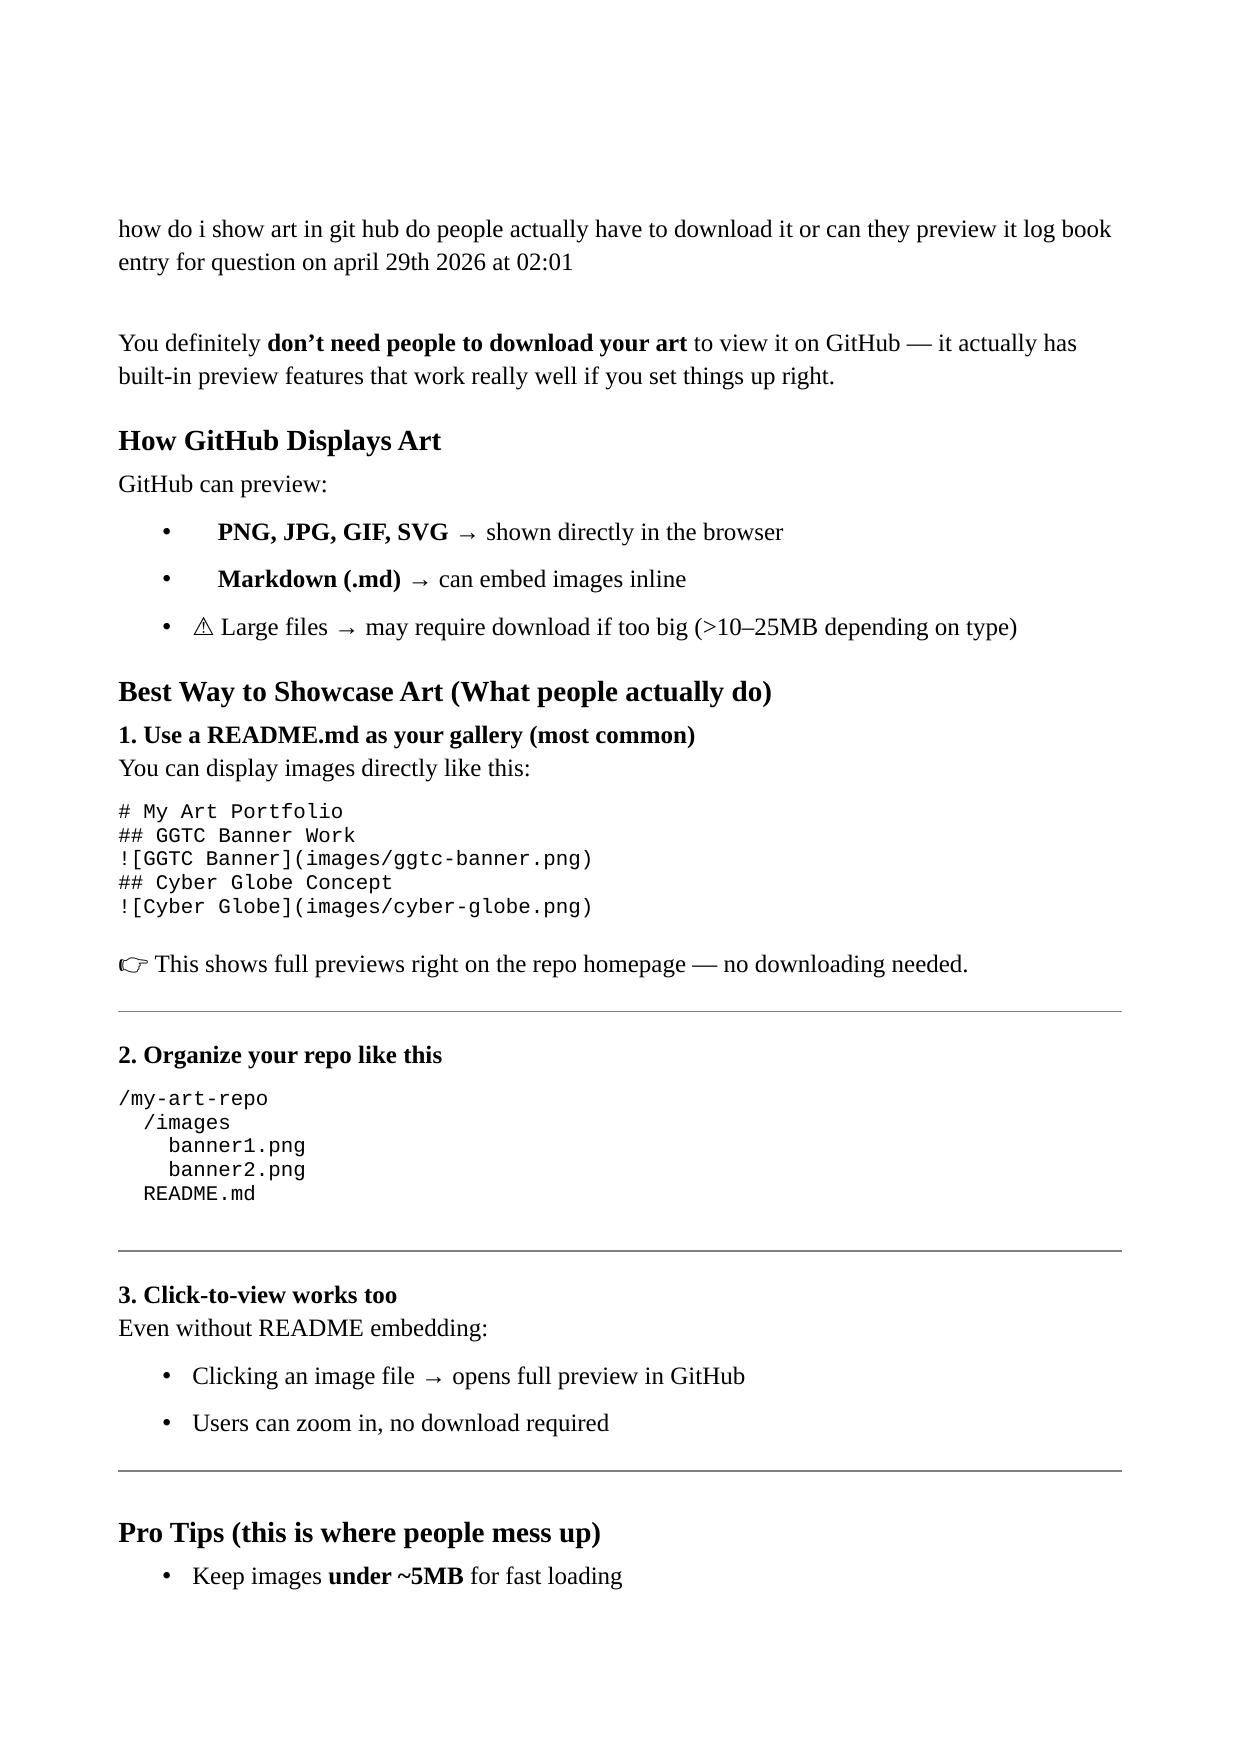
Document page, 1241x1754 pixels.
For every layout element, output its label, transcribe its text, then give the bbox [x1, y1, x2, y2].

text You definitely don’t need people to download your art to view it on GitHub — it actually has built-in preview features that work really well if you set things up right. [118, 328, 1122, 390]
text # My Art Portfolio [118, 801, 1122, 825]
text ![Cyber Globe](images/cyber-globe.png) [118, 896, 1122, 919]
text 👉 This shows full previews right on the repo homepage — no downloading needed. [118, 949, 1122, 977]
text banner2.png [118, 1159, 1122, 1183]
list ✅ Markdown (.md) → can embed images inline [162, 564, 1122, 593]
text /images [118, 1112, 1122, 1136]
text GitHub can preview: [118, 469, 1122, 498]
list ✅ PNG, JPG, GIF, SVG → shown directly in the browser [162, 517, 1122, 546]
list ⚠️ Large files → may require download if too big (>10–25MB depending on type) [162, 612, 1122, 641]
text how do i show art in git hub do people actually have to download it or can they preview it log book entry for question on april 29th 2026 at 02:01 [118, 214, 1122, 276]
text ## GGTC Banner Work [118, 825, 1122, 848]
list Clicking an image file → opens full preview in GitHub [162, 1361, 1122, 1389]
text 2. Organize your repo like this [118, 1041, 1122, 1069]
subtitle Best Way to Showcase Art (What people actually do) [118, 674, 1122, 708]
subtitle How GitHub Displays Art [118, 423, 1122, 457]
text README.md [118, 1183, 1122, 1206]
text ## Cyber Globe Concept [118, 872, 1122, 896]
text 1. Use a README.md as your gallery (most common) You can display images directly like this: [118, 720, 1122, 782]
text ![GGTC Banner](images/ggtc-banner.png) [118, 848, 1122, 872]
text banner1.png [118, 1136, 1122, 1159]
list Users can zoom in, no download required [162, 1408, 1122, 1437]
text /my-art-repo [118, 1088, 1122, 1112]
text 3. Click-to-view works too Even without README embedding: [118, 1280, 1122, 1342]
list Keep images under ~5MB for fast loading [162, 1561, 1122, 1590]
subtitle Pro Tips (this is where people mess up) [118, 1515, 1122, 1548]
